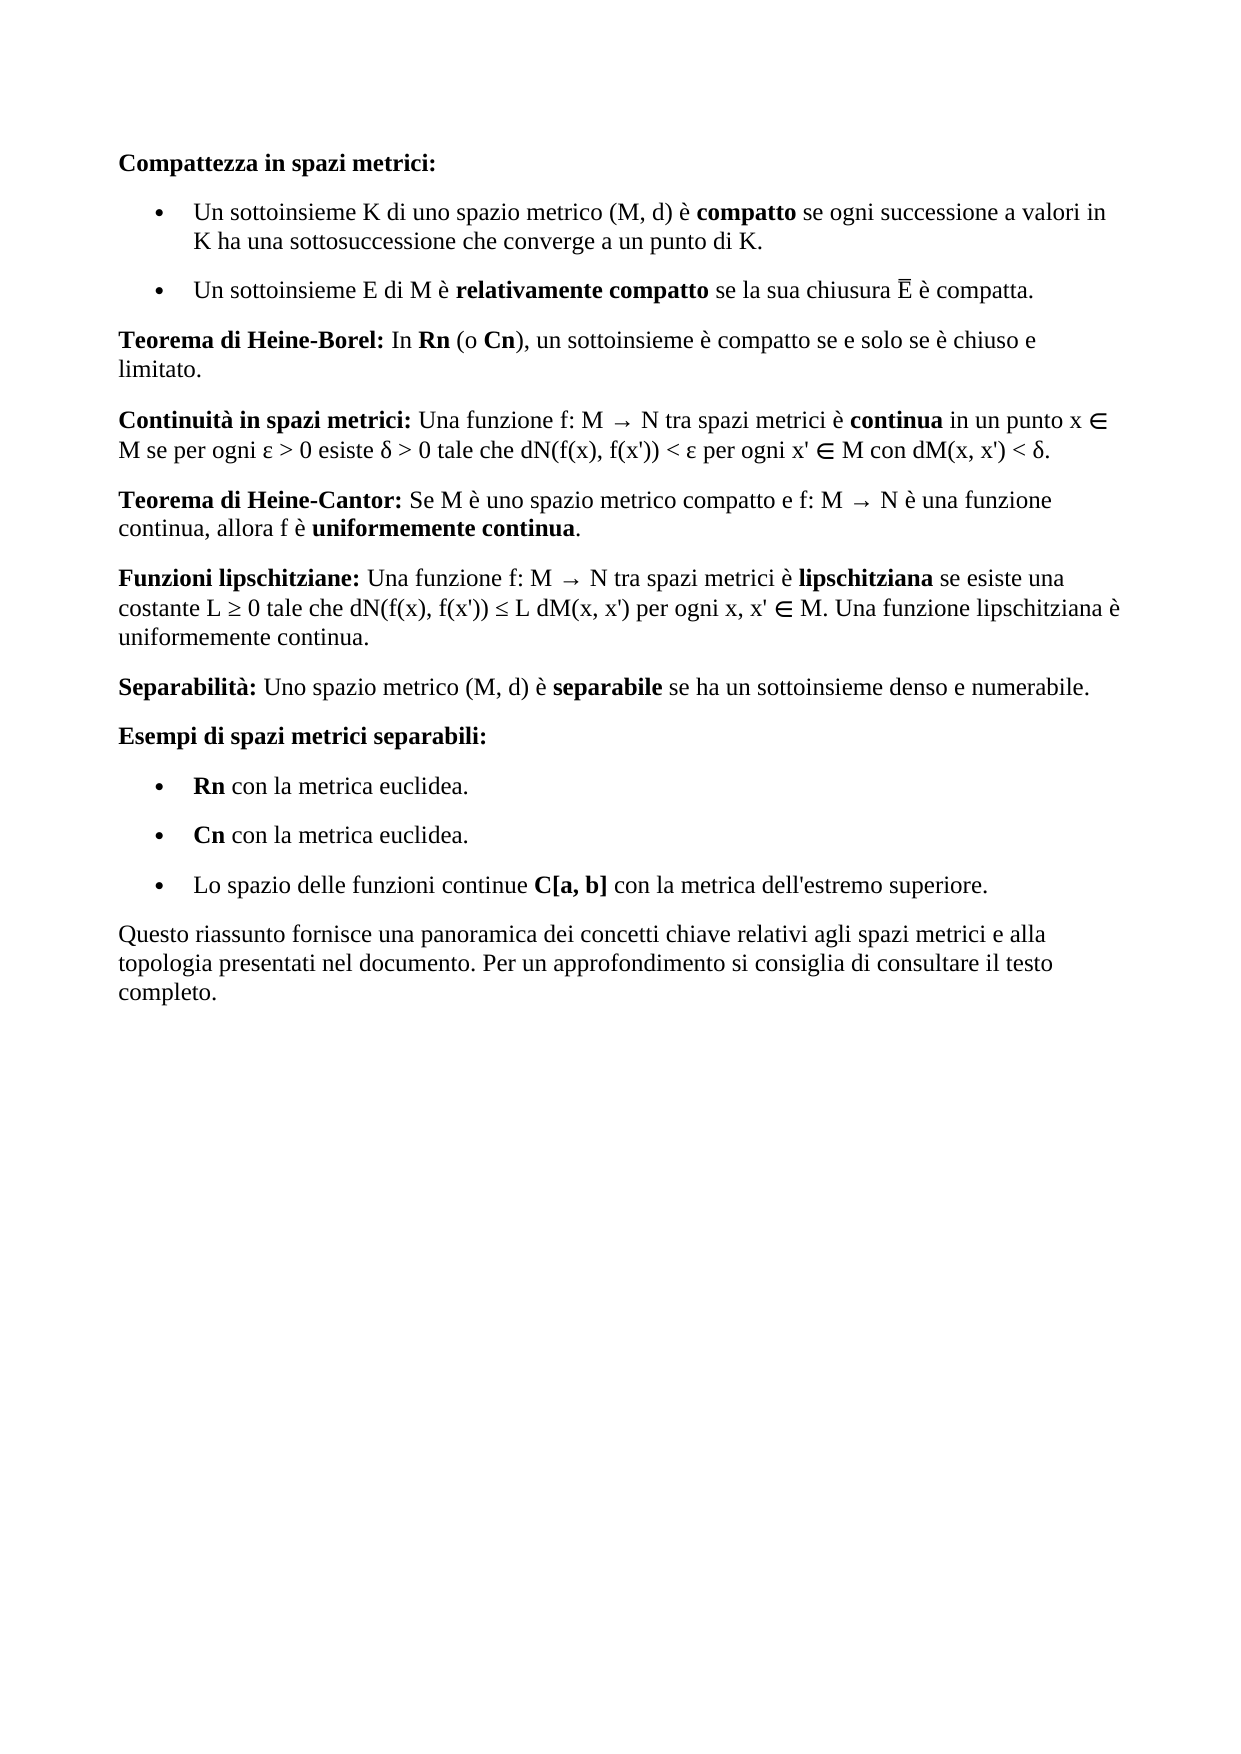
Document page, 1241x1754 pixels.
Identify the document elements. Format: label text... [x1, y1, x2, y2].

text Continuità in spazi metrici: Una funzione f: M → N tra spazi metrici è continua in un punto x ∈ M se per ogni ε > 0 esiste δ > 0 tale che dN(f(x), f(x')) < ε per ogni x' ∈ M con dM(x, x') < δ. [118, 403, 1122, 464]
text Teorema di Heine-Borel: In Rn (o Cn), un sottoinsieme è compatto se e solo se è chiuso e limitato. [118, 325, 1122, 383]
list Cn con la metrica euclidea. [156, 820, 1122, 849]
text Funzioni lipschitziane: Una funzione f: M → N tra spazi metrici è lipschitziana se esiste una costante L ≥ 0 tale che dN(f(x), f(x')) ≤ L dM(x, x') per ogni x, x' ∈ M. Una funzione lipschitziana è uniformemente continua. [118, 563, 1122, 651]
text Compattezza in spazi metrici: [118, 148, 1122, 176]
text Esempi di spazi metrici separabili: [118, 721, 1122, 750]
list Rn con la metrica euclidea. [156, 771, 1122, 799]
list Lo spazio delle funzioni continue C[a, b] con la metrica dell'estremo superiore. [156, 870, 1122, 899]
text Questo riassunto fornisce una panoramica dei concetti chiave relativi agli spazi metrici e alla topologia presentati nel documento. Per un approfondimento si consiglia di consultare il testo completo. [118, 919, 1122, 1006]
list Un sottoinsieme K di uno spazio metrico (M, d) è compatto se ogni successione a valori in K ha una sottosuccessione che converge a un punto di K. [156, 197, 1122, 255]
text Separabilità: Uno spazio metrico (M, d) è separabile se ha un sottoinsieme denso e numerabile. [118, 672, 1122, 700]
list Un sottoinsieme E di M è relativamente compatto se la sua chiusura E̅ è compatta. [156, 276, 1122, 304]
text Teorema di Heine-Cantor: Se M è uno spazio metrico compatto e f: M → N è una funzione continua, allora f è uniformemente continua. [118, 485, 1122, 542]
